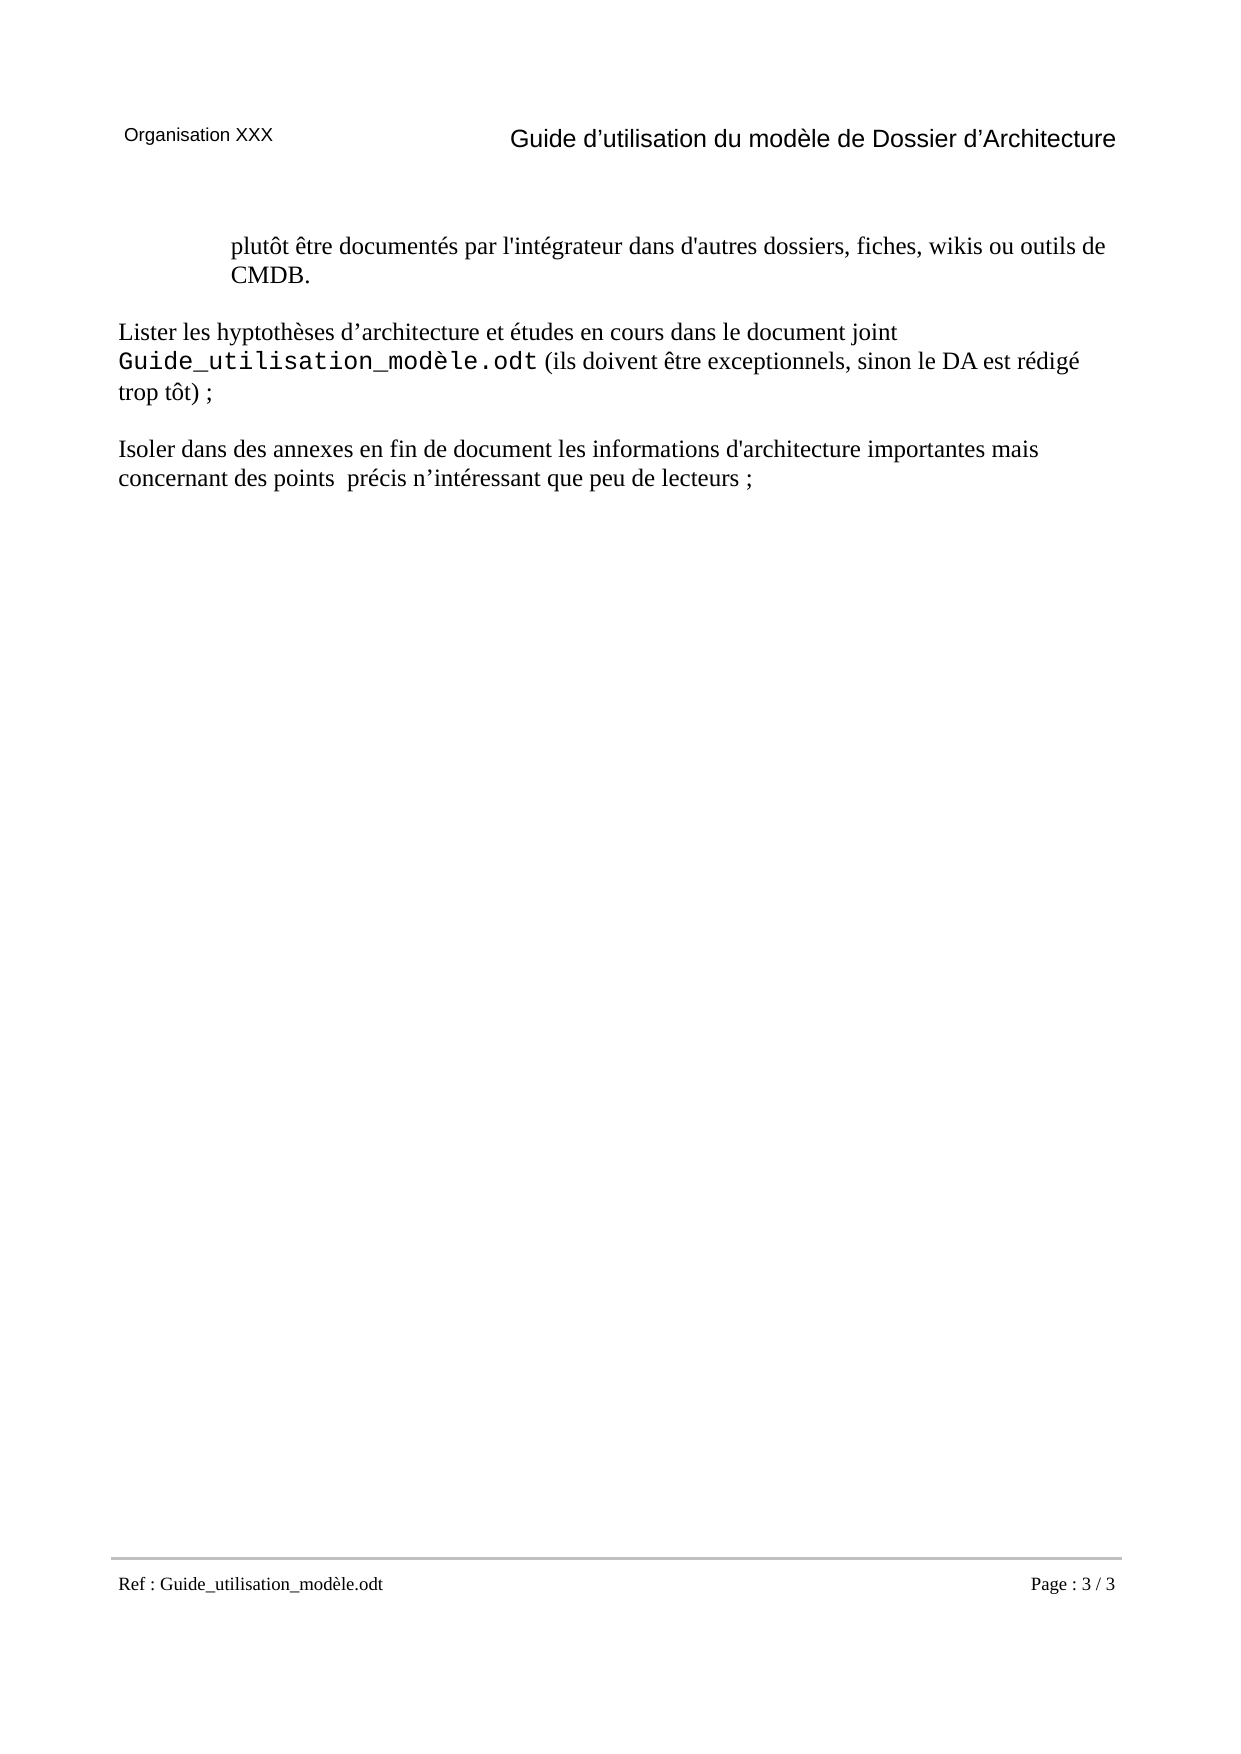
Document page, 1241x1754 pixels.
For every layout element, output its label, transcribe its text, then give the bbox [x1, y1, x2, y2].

list plutôt être documentés par l'intégrateur dans d'autres dossiers, fiches, wikis ou outils de CMDB. [193, 231, 1122, 289]
text Isoler dans des annexes en fin de document les informations d'architecture importantes mais concernant des points précis n’intéressant que peu de lecteurs ; [118, 434, 1122, 492]
text Lister les hyptothèses d’architecture et études en cours dans le document joint Guide_utilisation_modèle.odt (ils doivent être exceptionnels, sinon le DA est rédigé trop tôt) ; [118, 317, 1122, 406]
